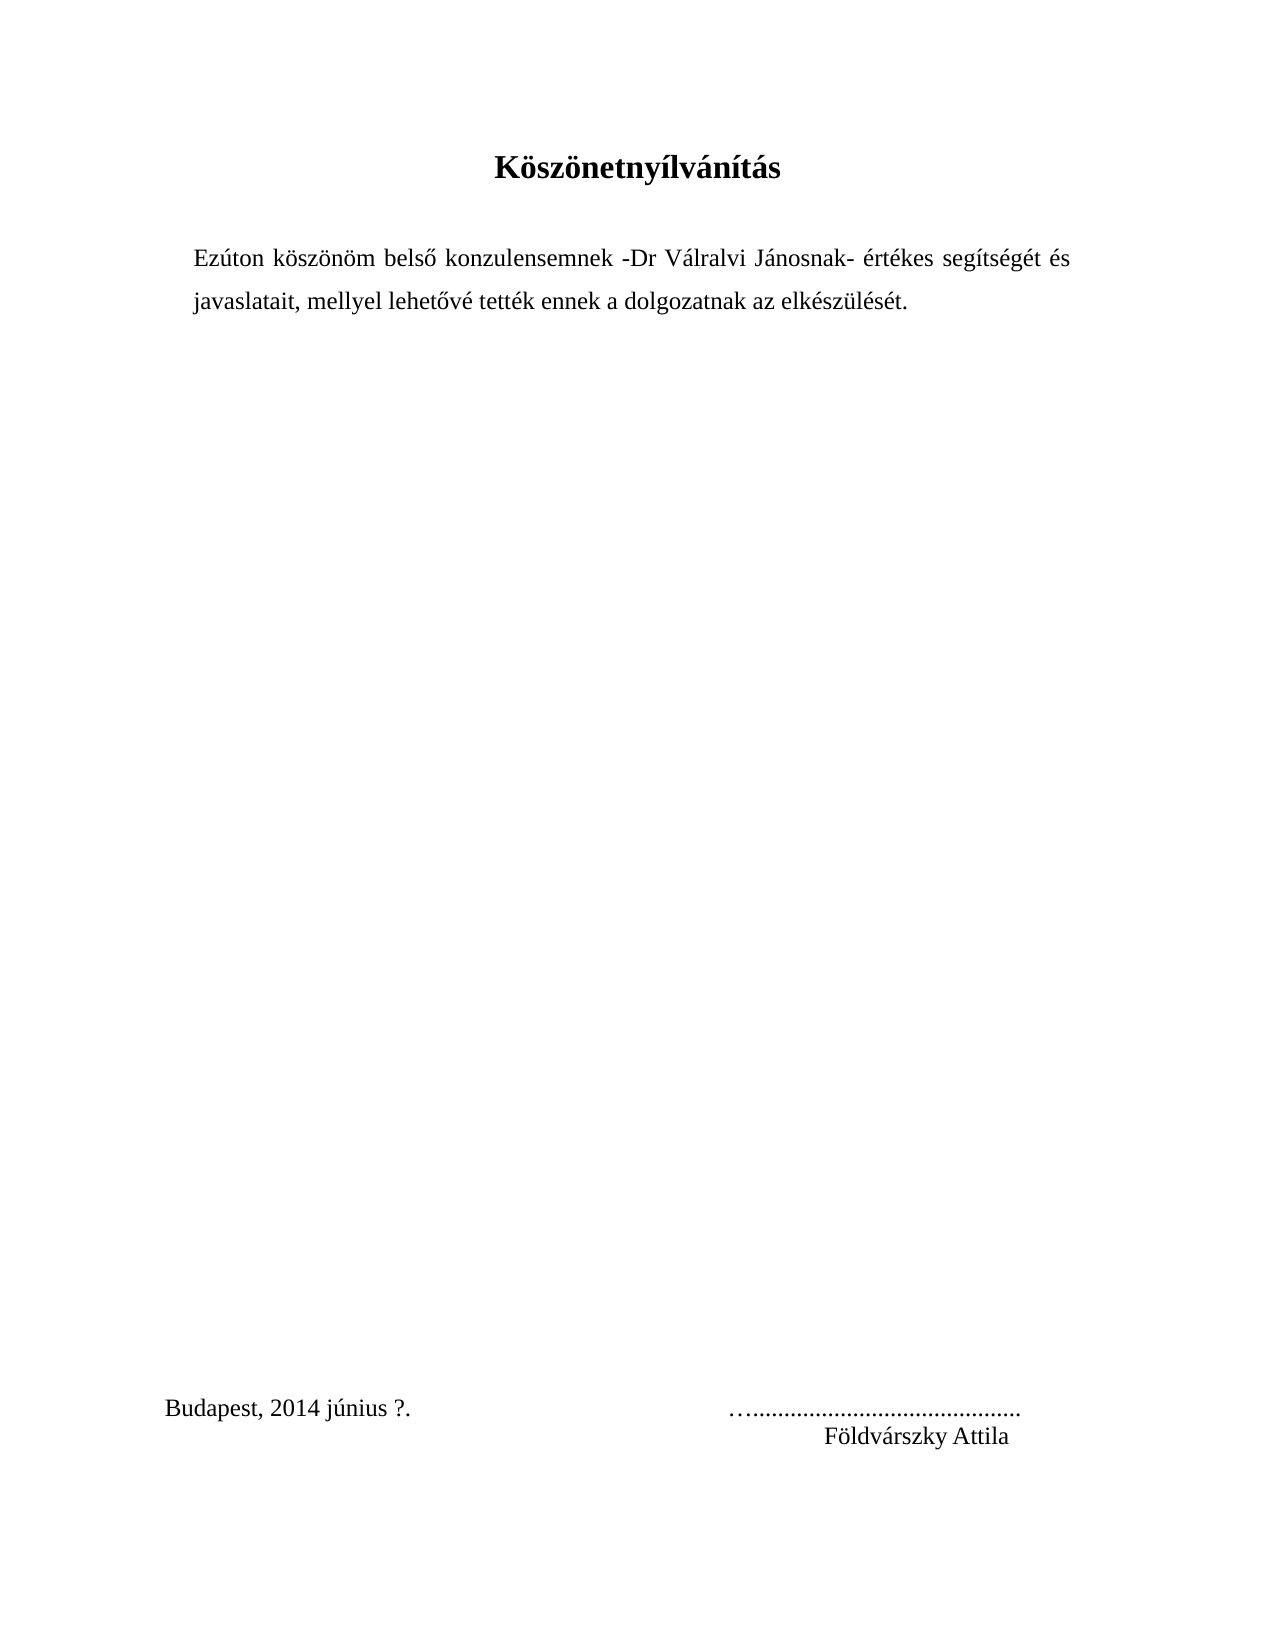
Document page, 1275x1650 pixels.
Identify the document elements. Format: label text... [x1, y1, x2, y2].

text Ezúton köszönöm belső konzulensemnek -Dr Válralvi Jánosnak- értékes segítségét és javaslatait, mellyel lehetővé tették ennek a dolgozatnak az elkészülését. [193, 243, 1071, 314]
text …........................................... [677, 1393, 1071, 1421]
text Földvárszky Attila [676, 1421, 1157, 1450]
text Budapest, 2014 június ?. [164, 1393, 552, 1421]
text Köszönetnyílvánítás [118, 147, 1157, 185]
